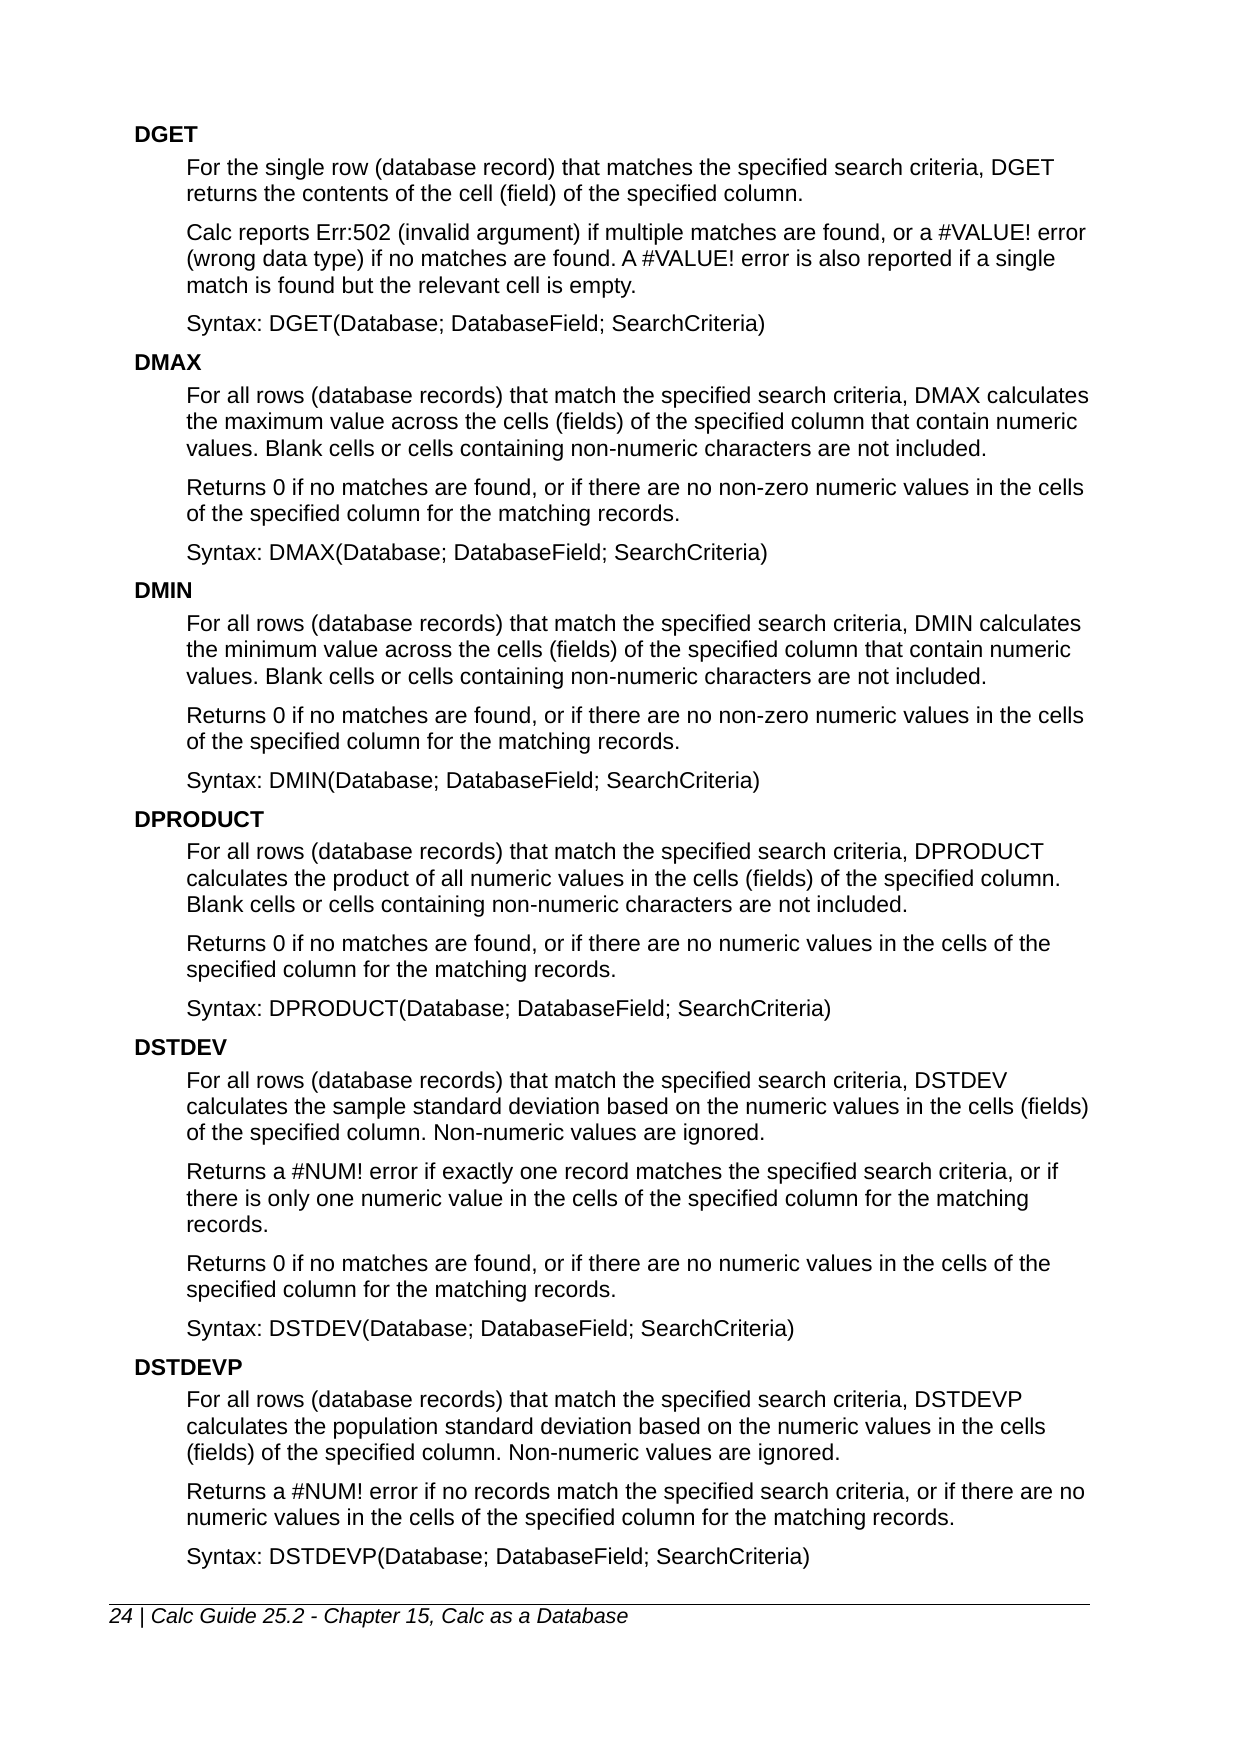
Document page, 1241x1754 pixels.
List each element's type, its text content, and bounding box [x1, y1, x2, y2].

text Syntax: DSTDEVP(Database; DatabaseField; SearchCriteria) [186, 1543, 1090, 1569]
text Syntax: DMAX(Database; DatabaseField; SearchCriteria) [186, 539, 1090, 565]
text Returns 0 if no matches are found, or if there are no non-zero numeric values in the cells of the specified column for the matching records. [186, 473, 1090, 526]
text Syntax: DPRODUCT(Database; DatabaseField; SearchCriteria) [186, 995, 1090, 1021]
text Syntax: DMIN(Database; DatabaseField; SearchCriteria) [186, 767, 1090, 793]
text Returns a #NUM! error if exactly one record matches the specified search criteria, or if there is only one numeric value in the cells of the specified column for the matching records. [186, 1158, 1090, 1237]
text For all rows (database records) that match the specified search criteria, DPRODUCT calculates the product of all numeric values in the cells (fields) of the specified column. Blank cells or cells containing non-numeric characters are not included. [186, 838, 1090, 917]
text Returns 0 if no matches are found, or if there are no numeric values in the cells of the specified column for the matching records. [186, 1250, 1090, 1302]
text Calc reports Err:502 (invalid argument) if multiple matches are found, or a #VALUE! error (wrong data type) if no matches are found. A #VALUE! error is also reported if a single match is found but the relevant cell is empty. [186, 219, 1090, 298]
text DSTDEV [134, 1034, 1090, 1060]
text DMAX [134, 349, 1090, 376]
text Returns 0 if no matches are found, or if there are no numeric values in the cells of the specified column for the matching records. [186, 930, 1090, 983]
text Syntax: DSTDEV(Database; DatabaseField; SearchCriteria) [186, 1315, 1090, 1341]
text For all rows (database records) that match the specified search criteria, DMAX calculates the maximum value across the cells (fields) of the specified column that contain numeric values. Blank cells or cells containing non-numeric characters are not included. [186, 382, 1090, 461]
text DPRODUCT [134, 806, 1090, 832]
text For the single row (database record) that matches the specified search criteria, DGET returns the contents of the cell (field) of the specified column. [186, 154, 1090, 206]
text DSTDEVP [134, 1354, 1090, 1380]
text Returns a #NUM! error if no records match the specified search criteria, or if there are no numeric values in the cells of the specified column for the matching records. [186, 1478, 1090, 1531]
text For all rows (database records) that match the specified search criteria, DSTDEVP calculates the population standard deviation based on the numeric values in the cells (fields) of the specified column. Non-numeric values are ignored. [186, 1386, 1090, 1465]
text Syntax: DGET(Database; DatabaseField; SearchCriteria) [186, 310, 1090, 337]
text DMIN [134, 577, 1090, 604]
text Returns 0 if no matches are found, or if there are no non-zero numeric values in the cells of the specified column for the matching records. [186, 702, 1090, 754]
text DGET [134, 121, 1090, 147]
text For all rows (database records) that match the specified search criteria, DMIN calculates the minimum value across the cells (fields) of the specified column that contain numeric values. Blank cells or cells containing non-numeric characters are not included. [186, 610, 1090, 689]
text For all rows (database records) that match the specified search criteria, DSTDEV calculates the sample standard deviation based on the numeric values in the cells (fields) of the specified column. Non-numeric values are ignored. [186, 1067, 1090, 1146]
